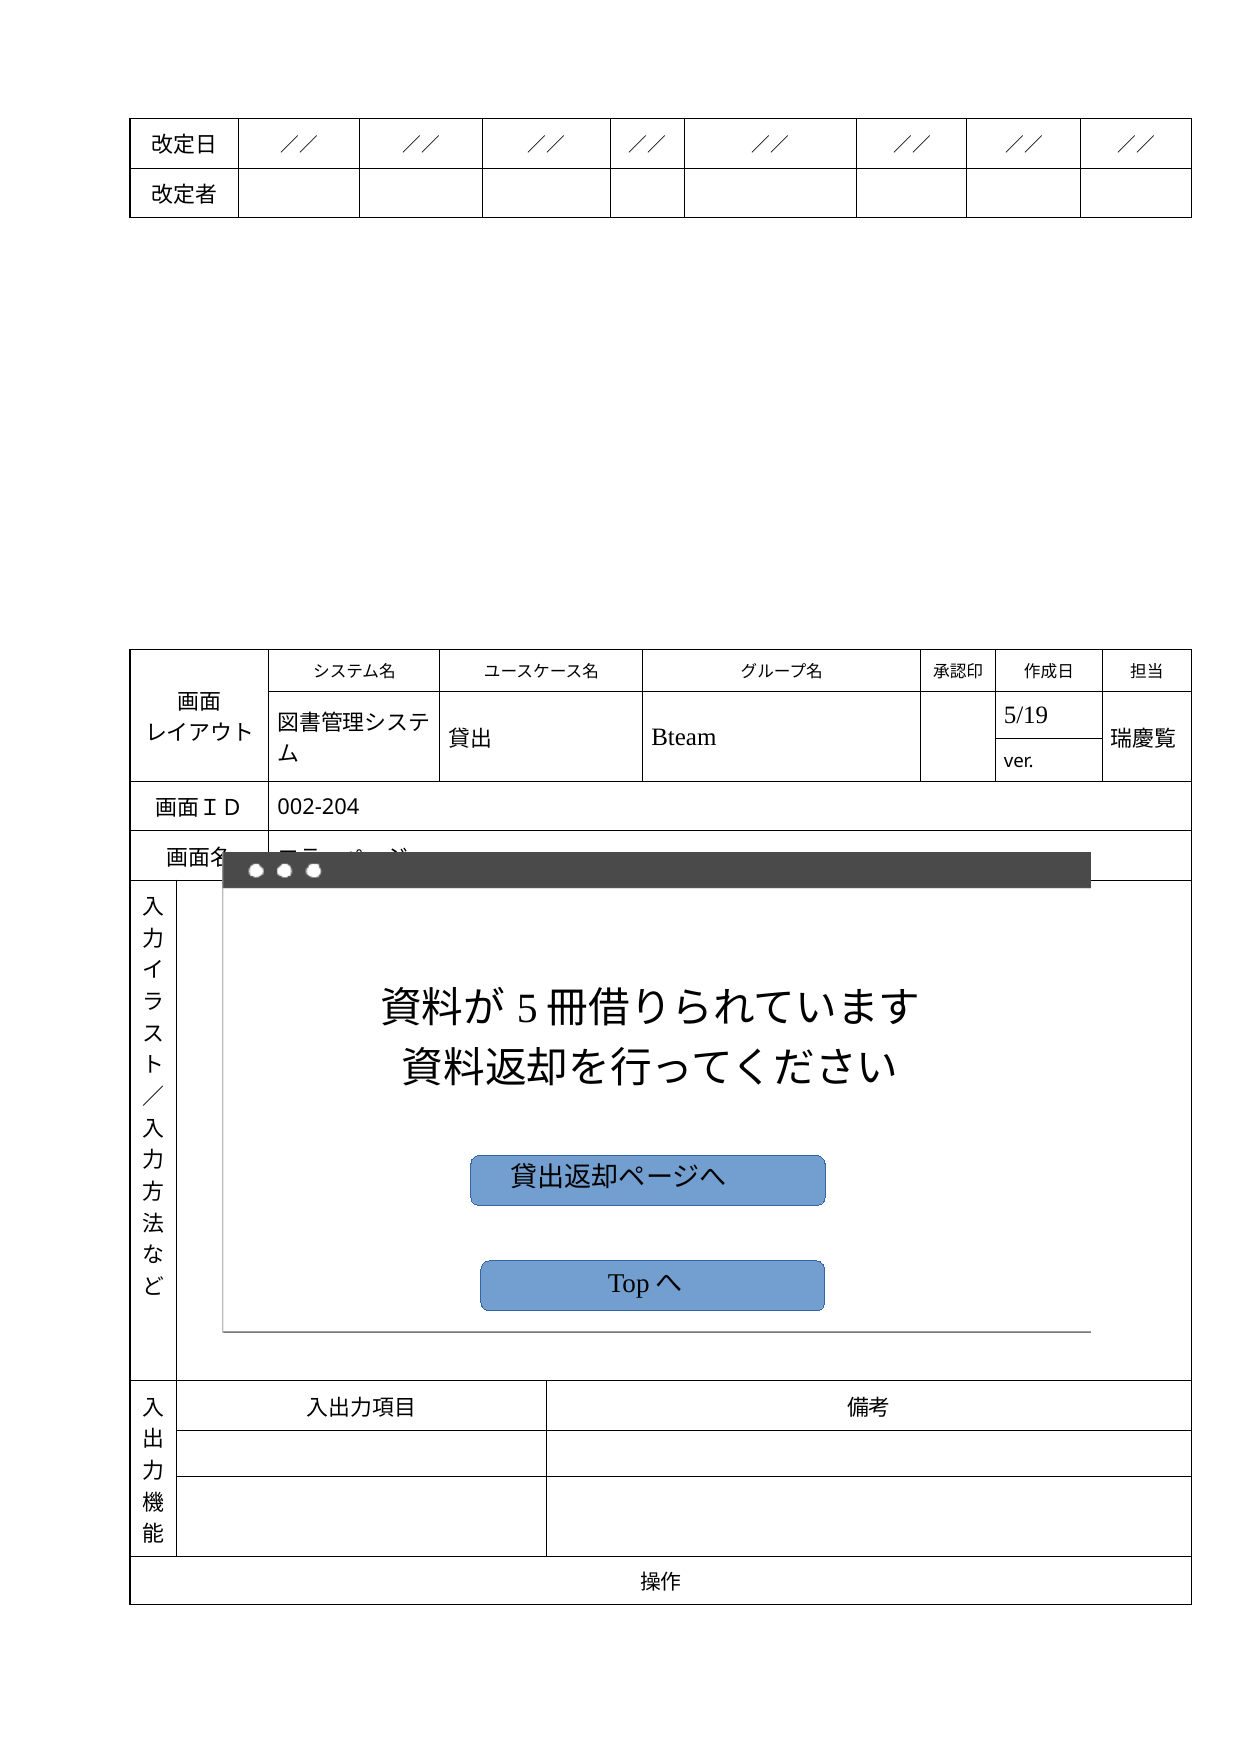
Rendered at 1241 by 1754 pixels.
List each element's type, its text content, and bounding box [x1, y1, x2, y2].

table_cell 図書管理システム [269, 692, 439, 781]
table_cell Bteam [643, 692, 920, 781]
table_cell 画面ＩＤ [131, 782, 268, 830]
table_cell ver. [996, 739, 1102, 781]
table_cell 入出力機能 [131, 1381, 176, 1556]
table_cell ／／ [239, 119, 359, 167]
table_cell エラーページ [269, 831, 1191, 879]
table_cell [967, 169, 1080, 217]
table_cell [360, 169, 482, 217]
table_header 画面 レイアウト [131, 650, 268, 781]
table_cell 改定者 [131, 169, 238, 217]
picture [222, 852, 1091, 1337]
table_cell [547, 1431, 1191, 1476]
table_header 担当 [1103, 650, 1191, 691]
table_header 作成日 [996, 650, 1102, 691]
table_header グループ名 [643, 650, 920, 691]
table_cell ／／ [1081, 119, 1191, 167]
table_cell [239, 169, 359, 217]
table_cell [177, 881, 1191, 1380]
table_cell ／／ [483, 119, 610, 167]
table_cell 入出力項目 [177, 1381, 546, 1429]
table_cell 002-204 [269, 782, 1191, 830]
table_cell [611, 169, 684, 217]
table_cell [921, 692, 995, 781]
table_cell ／／ [967, 119, 1080, 167]
table_cell [177, 1477, 546, 1556]
table_cell ／／ [360, 119, 482, 167]
table_cell [547, 1477, 1191, 1556]
table_header ユースケース名 [440, 650, 642, 691]
table_cell [483, 169, 610, 217]
table_cell [685, 169, 856, 217]
table_cell 備考 [547, 1381, 1191, 1429]
table_cell [1081, 169, 1191, 217]
table_cell 5/19 [996, 692, 1102, 737]
table_cell ／／ [611, 119, 684, 167]
table_cell 操作 [131, 1557, 1191, 1604]
table_cell 瑞慶覧 [1103, 692, 1191, 781]
table_cell 貸出 [440, 692, 642, 781]
table_cell ／／ [685, 119, 856, 167]
table_cell [857, 169, 966, 217]
table_header 承認印 [921, 650, 995, 691]
table_cell [177, 1431, 546, 1476]
table_cell 改定日 [131, 119, 238, 167]
table_cell 入力イラスト／入力方法など [131, 881, 176, 1380]
table_cell 画面名 [131, 831, 268, 879]
table_header システム名 [269, 650, 439, 691]
table_cell ／／ [857, 119, 966, 167]
